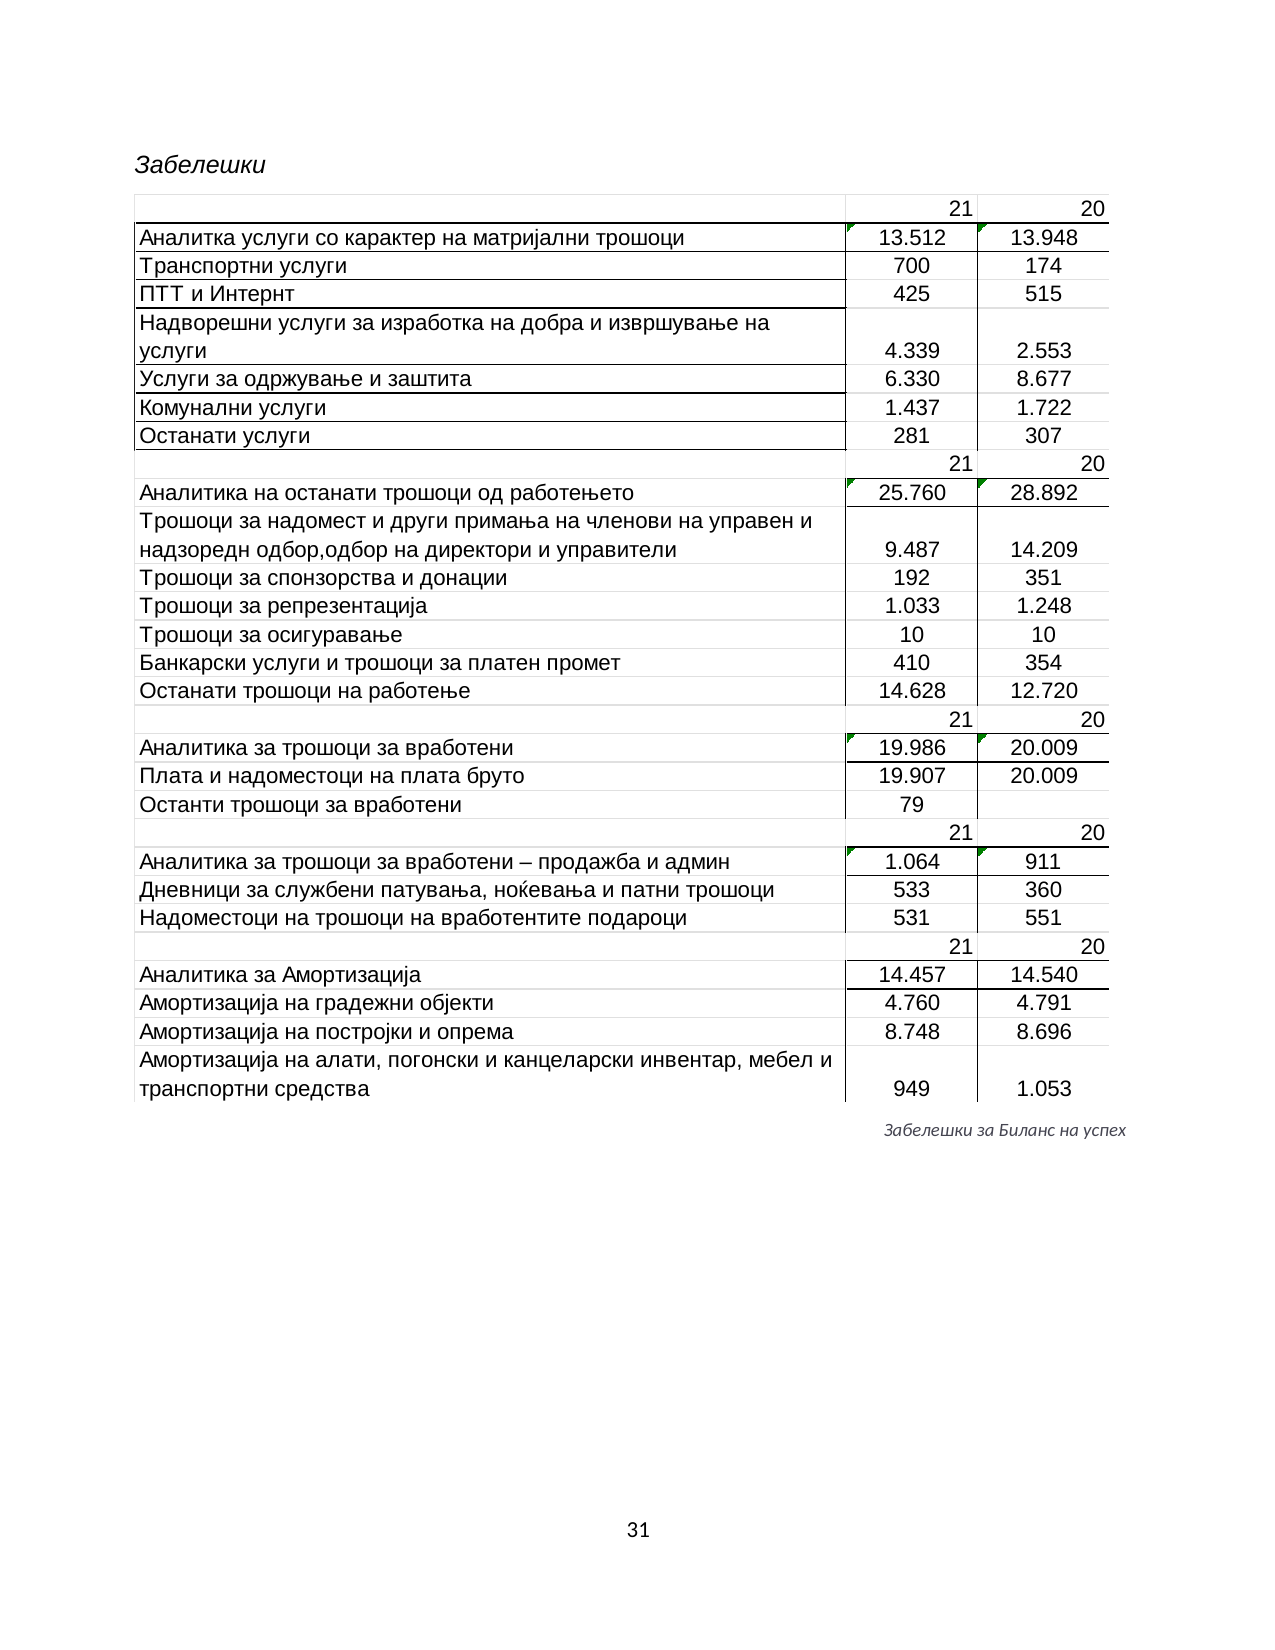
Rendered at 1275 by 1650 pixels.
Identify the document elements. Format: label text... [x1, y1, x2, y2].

text Забелешки [134, 150, 1126, 179]
text Забелешки за Биланс на успех [150, 1118, 1126, 1141]
